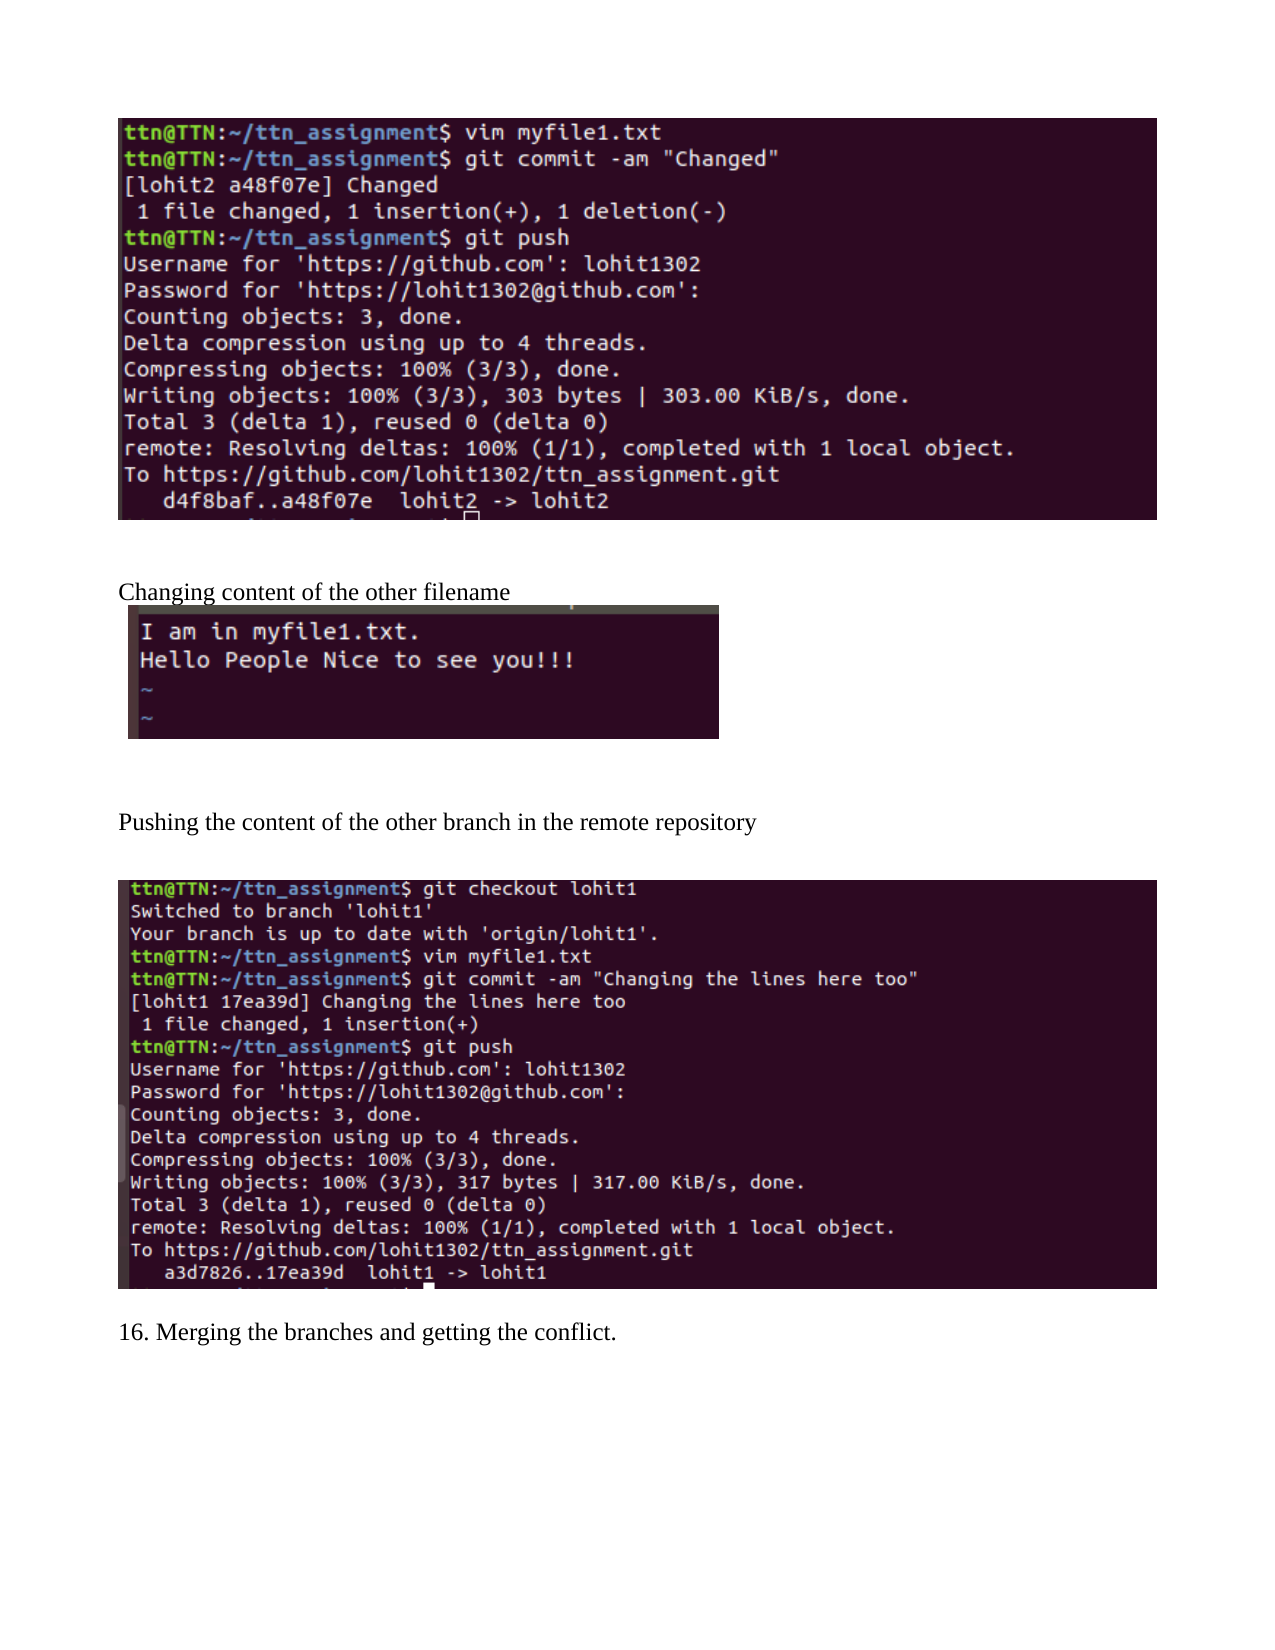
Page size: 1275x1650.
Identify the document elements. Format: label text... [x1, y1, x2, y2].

picture [118, 118, 1157, 520]
text Pushing the content of the other branch in the remote repository [118, 807, 1157, 836]
picture [118, 880, 1157, 1289]
picture [128, 605, 719, 739]
text 16. Merging the branches and getting the conflict. [118, 1317, 1157, 1346]
text Changing content of the other filename [118, 577, 1157, 606]
